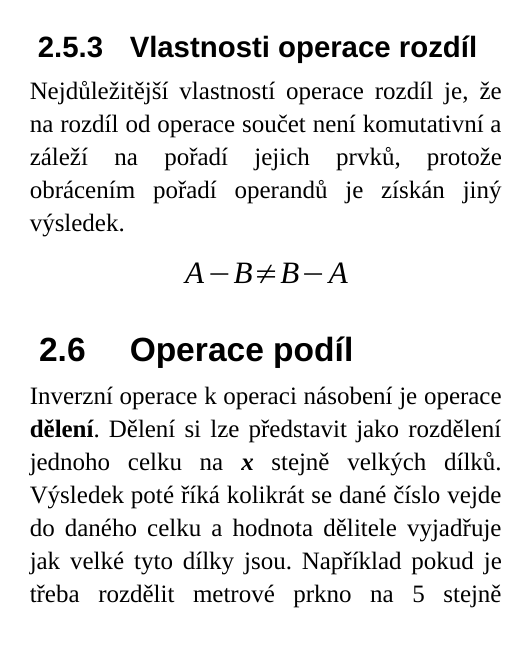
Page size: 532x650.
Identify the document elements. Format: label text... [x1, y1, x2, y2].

text Nejdůležitější vlastností operace rozdíl je, že na rozdíl od operace součet není komutativní a záleží na pořadí jejich prvků, protože obrácením pořadí operandů je získán jiný výsledek. [29, 76, 502, 237]
subtitle Vlastnosti operace rozdíl [29, 29, 502, 63]
text Inverzní operace k operaci násobení je operace dělení. Dělení si lze představit jako rozdělení jednoho celku na x stejně velkých dílků. Výsledek poté říká kolikrát se dané číslo vejde do daného celku a hodnota dělitele vyjadřuje jak velké tyto dílky jsou. Například pokud je třeba rozdělit metrové prkno na 5 stejně [29, 381, 502, 608]
subtitle Operace podíl [29, 330, 502, 368]
